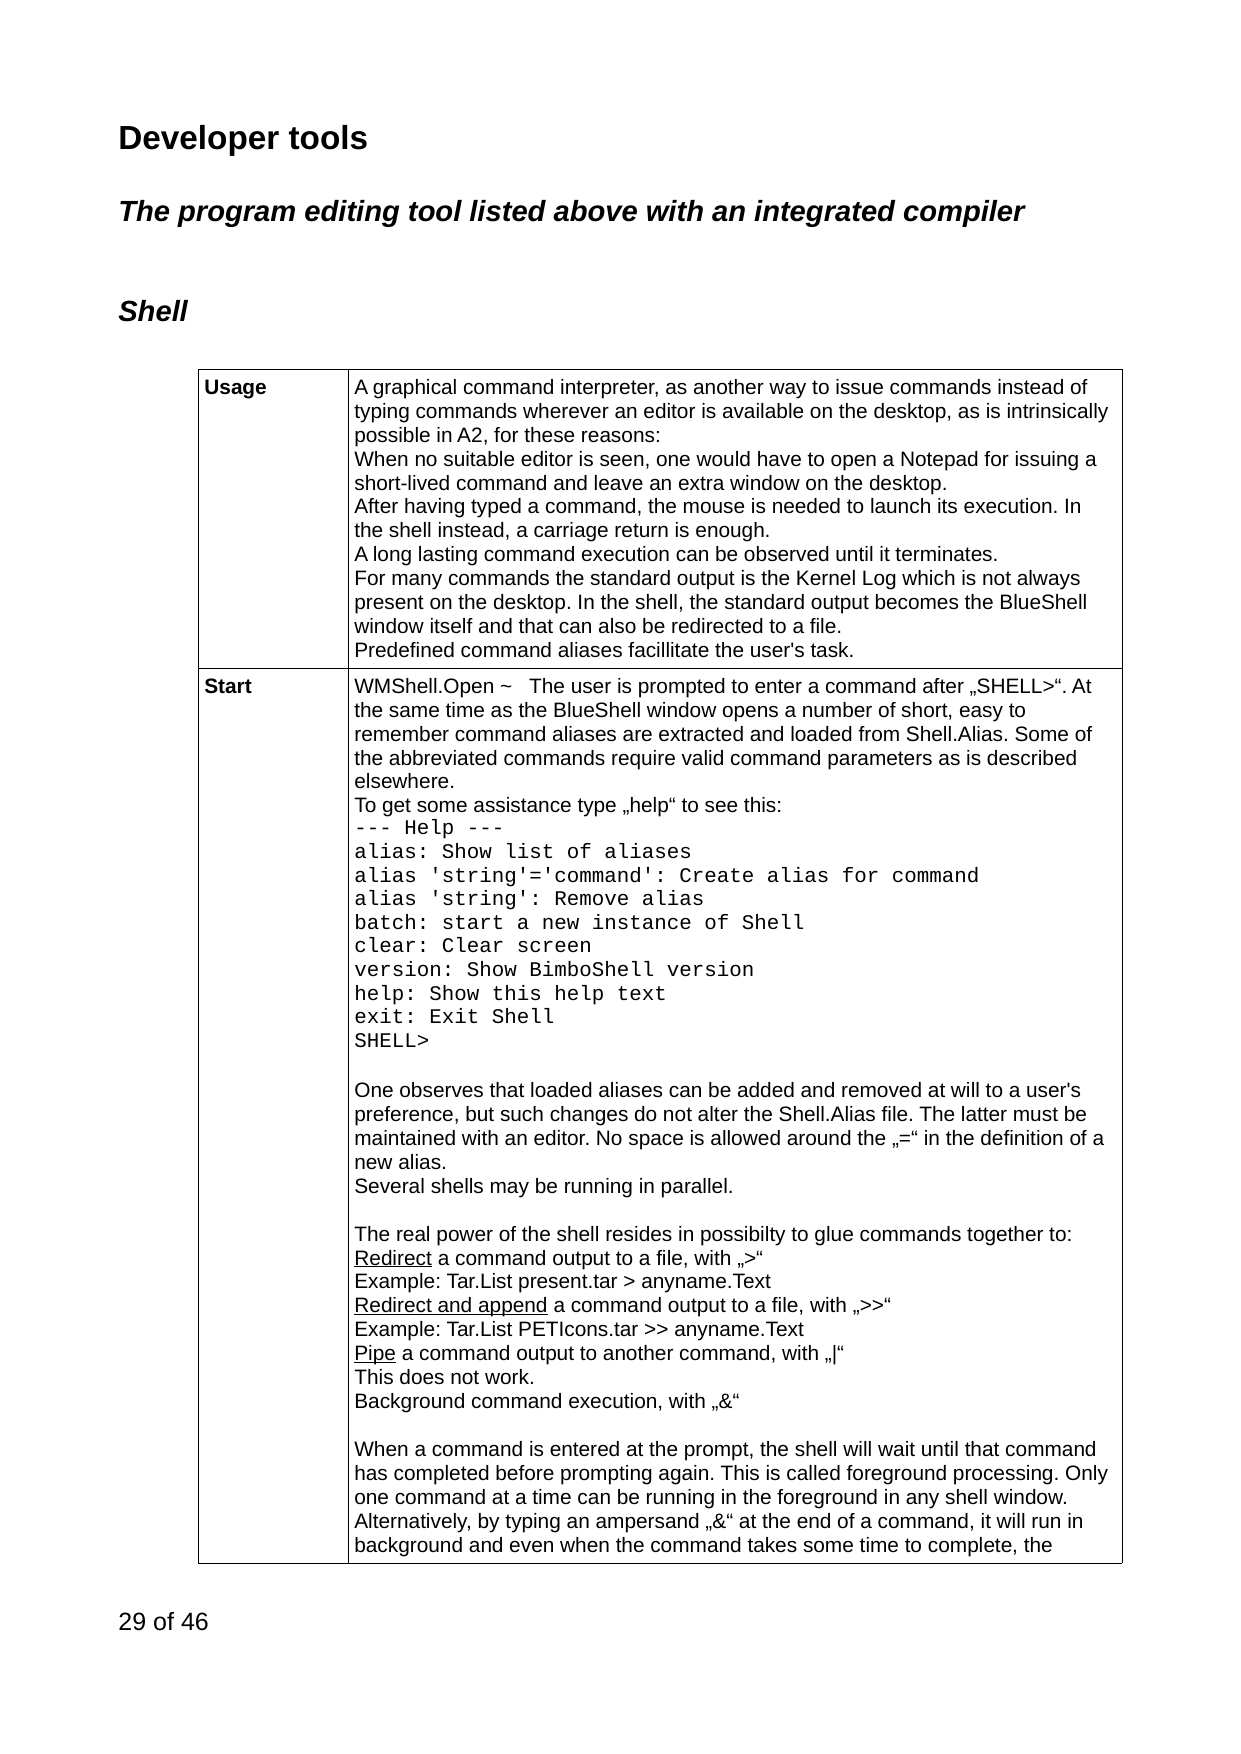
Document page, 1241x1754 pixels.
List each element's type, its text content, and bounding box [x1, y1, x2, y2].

table_cell WMShell.Open ~ The user is prompted to enter a command after „SHELL>“. At the same time as the BlueShell window opens a number of short, easy to remember command aliases are extracted and loaded from Shell.Alias. Some of the abbreviated commands require valid command parameters as is described elsewhere. To get some assistance type „help“ to see this: --- Help --- alias: Show list of aliases alias 'string'='command': Create alias for command alias 'string': Remove alias batch: start a new instance of Shell clear: Clear screen version: Show BimboShell version help: Show this help text exit: Exit Shell SHELL> One observes that loaded aliases can be added and removed at will to a user's preference, but such changes do not alter the Shell.Alias file. The latter must be maintained with an editor. No space is allowed around the „=“ in the definition of a new alias. Several shells may be running in parallel. The real power of the shell resides in possibilty to glue commands together to: Redirect a command output to a file, with „>“ Example: Tar.List present.tar > anyname.Text Redirect and append a command output to a file, with „>>“ Example: Tar.List PETIcons.tar >> anyname.Text Pipe a command output to another command, with „|“ This does not work. Background command execution, with „&“ When a command is entered at the prompt, the shell will wait until that command has completed before prompting again. This is called foreground processing. Only one command at a time can be running in the foreground in any shell window. Alternatively, by typing an ampersand „&“ at the end of a command, it will run in background and even when the command takes some time to complete, the [349, 669, 1122, 1563]
table_cell Start [199, 669, 348, 1563]
table_header Usage [199, 370, 348, 668]
subtitle The program editing tool listed above with an integrated compiler [118, 194, 1122, 228]
subtitle Developer tools [118, 118, 1122, 157]
subtitle Shell [118, 294, 1122, 327]
table_header A graphical command interpreter, as another way to issue commands instead of typing commands wherever an editor is available on the desktop, as is intrinsically possible in A2, for these reasons: When no suitable editor is seen, one would have to open a Notepad for issuing a short-lived command and leave an extra window on the desktop. After having typed a command, the mouse is needed to launch its execution. In the shell instead, a carriage return is enough. A long lasting command execution can be observed until it terminates. For many commands the standard output is the Kernel Log which is not always present on the desktop. In the shell, the standard output becomes the BlueShell window itself and that can also be redirected to a file. Predefined command aliases facillitate the user's task. [349, 370, 1122, 668]
